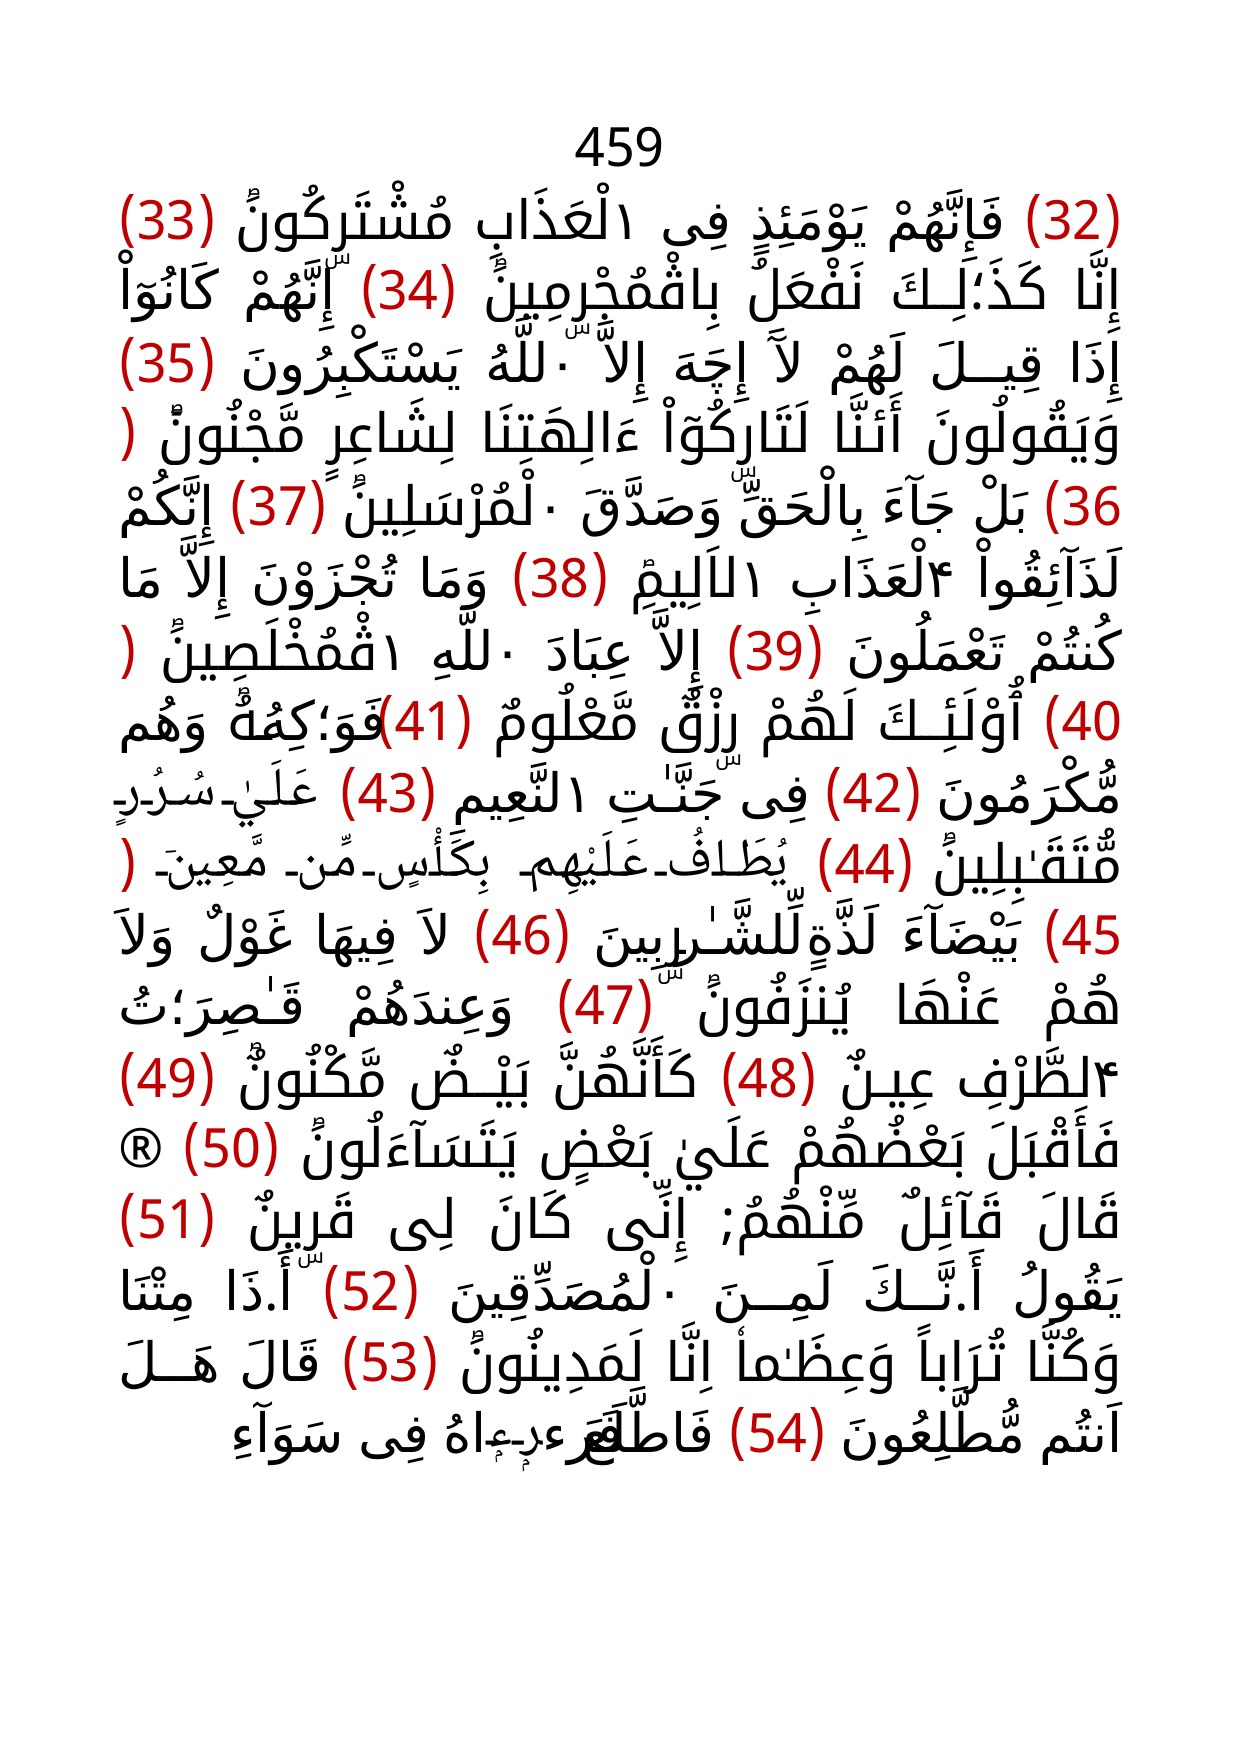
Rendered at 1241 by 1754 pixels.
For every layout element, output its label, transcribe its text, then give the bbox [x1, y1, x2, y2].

text (32) فَإِنَّهُمْ يَوْمَئِذٍ فِى ۱لْعَذَابِ مُشْتَرۣكُونَؐ (33) إِنَّا كَذَ؛لِــكَ نَفْعَلُ بِاڤْمُجْرۣمِينَؐ (34) إِنَّهُمْ كَانُوٓاْ إِذَا قِيــلَ لَهُمْ لآَ إِچَهَ إِلاَّ ۰للَّهُ يَسْتَكْبِرُونَ (35) وَيَقُولُونَ أَئنَّا لَتَارۣكُوٓاْ ءَالِهَتِنَا لِشَاعِرٍ مَّجْنُونٙؐ (36) بَلْ جَآءَ بِالْحَقِّ وَصَدَّقَ ۰لْمُرْسَلِينَؐ (37) إِنَّكُمْ لَذَآئِقُواْ ۴لْعَذَابِ ۱لاَلِيمِؐ (38) وَمَا تُجْزَوْنَ إِلاَّ مَا كُنتُمْ تَعْمَلُونَ (39) إِلاَّ عِبَادَ ۰للَّهِ ۱ڤْمُخْلَصِينَؐ (40) ٱُوْلَئِــكَ لَهُمْ رۣزْقٌ مَّعْلُومٌ (41) فَوَ؛كِهُؐ وَهُم مُّكْرَمُونَ (42) فِى جَنَّـٰتِ ۱لنَّعِيمِ (43) عَلَيٰ سُرُرٍ مُّتَقَـٰبِلِينَؐ (44) يُطَافُ عَلَيْهِم بِكَأْسٍ مِّن مَّعِينٙ (45) بَيْضَآءَ لَذَّةٍ لِّلشَّـٰرۣبِينَ (46) لاَ فِيهَا غَوْلٌ وَلاَ هُمْ عَنْهَا يُنزَفُونَؐ (47) وَعِندَهُمْ قَـٰصِرَ؛تُ ۴لطَّرْفِ عِيـنٌ (48) كَأَنَّهُنَّ بَيْــضٌ مَّكْنُونٌؐ (49) فَأَقْبَلَ بَعْضُهُمْ عَلَيٰ بَعْضٍ يَتَسَآءَلُونَؐ (50) ® قَالَ قَآئِلٌ مِّنْهُمُ; إِنِّى كَانَ لِى قَرۣينٌ (51) يَقُولُ أَ.نَّــكَ لَمِــنَ ۰لْمُصَدِّقِينَ (52) أَ.ذَا مِتْنَا وَكُنَّا تُرَاباً وَعِظَـٰماٗ اِنَّا لَمَدِينُونَؐ (53) قَالَ هَــلَ اَنتُم مُّطَّلِعُونَ (54) فَاطَّلَعَ فَرۭءۭاهُ فِى سَوَآءِ [118, 189, 1122, 1474]
text 459 [118, 118, 1122, 189]
